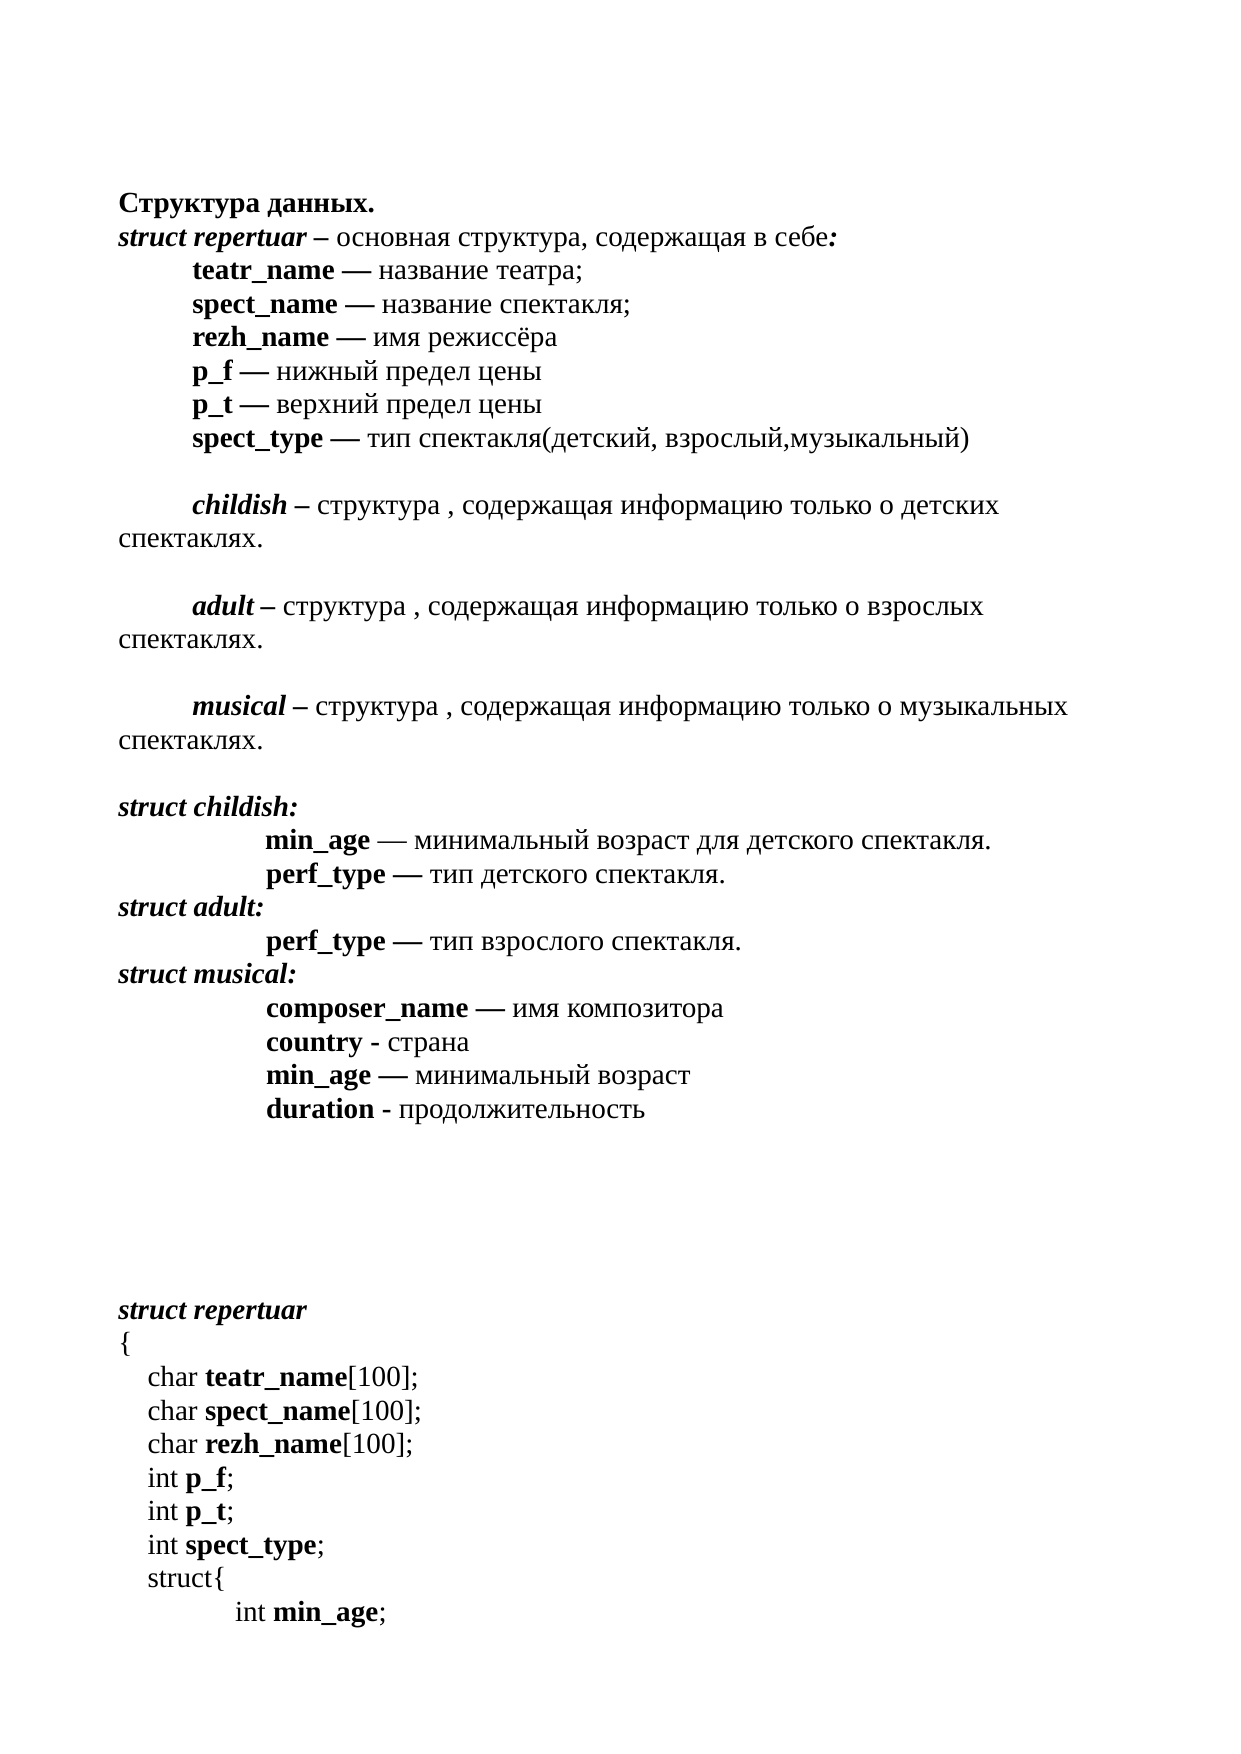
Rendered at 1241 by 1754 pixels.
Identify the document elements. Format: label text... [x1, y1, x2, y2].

text min_age — минимальный возраст для детского спектакля. [118, 822, 1122, 856]
text struct repertuar – основная структура, содержащая в себе: [118, 219, 1122, 252]
text country - страна [118, 1024, 1122, 1057]
text childish – структура , содержащая информацию только о детских спектаклях. [118, 487, 1122, 554]
text struct adult: [118, 889, 1122, 923]
text char rezh_name[100]; [118, 1426, 1122, 1460]
text struct childish: [118, 789, 1122, 822]
text p_t — верхний предел цены [118, 386, 1122, 420]
text char spect_name[100]; [118, 1393, 1122, 1426]
text { [118, 1326, 1122, 1359]
text Структура данных. [118, 185, 1122, 219]
text rezh_name — имя режиссёра [118, 319, 1122, 353]
text char teatr_name[100]; [118, 1359, 1122, 1393]
text spect_name — название спектакля; [118, 286, 1122, 319]
text adult – структура , содержащая информацию только о взрослых спектаклях. [118, 588, 1122, 655]
text int spect_type; [118, 1527, 1122, 1560]
text struct repertuar [118, 1292, 1122, 1326]
text duration - продолжительность [118, 1091, 1122, 1124]
text teatr_name — название театра; [118, 252, 1122, 286]
text spect_type — тип спектакля(детский, взрослый,музыкальный) [118, 420, 1122, 453]
text struct{ [118, 1560, 1122, 1594]
text struct musical: [118, 957, 1122, 990]
text perf_type — тип взрослого спектакля. [118, 923, 1122, 957]
text int p_f; [118, 1460, 1122, 1493]
text int min_age; [118, 1594, 1122, 1627]
text perf_type — тип детского спектакля. [118, 856, 1122, 889]
text min_age — минимальный возраст [118, 1057, 1122, 1091]
text musical – структура , содержащая информацию только о музыкальных спектаклях. [118, 688, 1122, 755]
text p_f — нижный предел цены [118, 353, 1122, 386]
text composer_name — имя композитора [118, 990, 1122, 1024]
text int p_t; [118, 1493, 1122, 1527]
